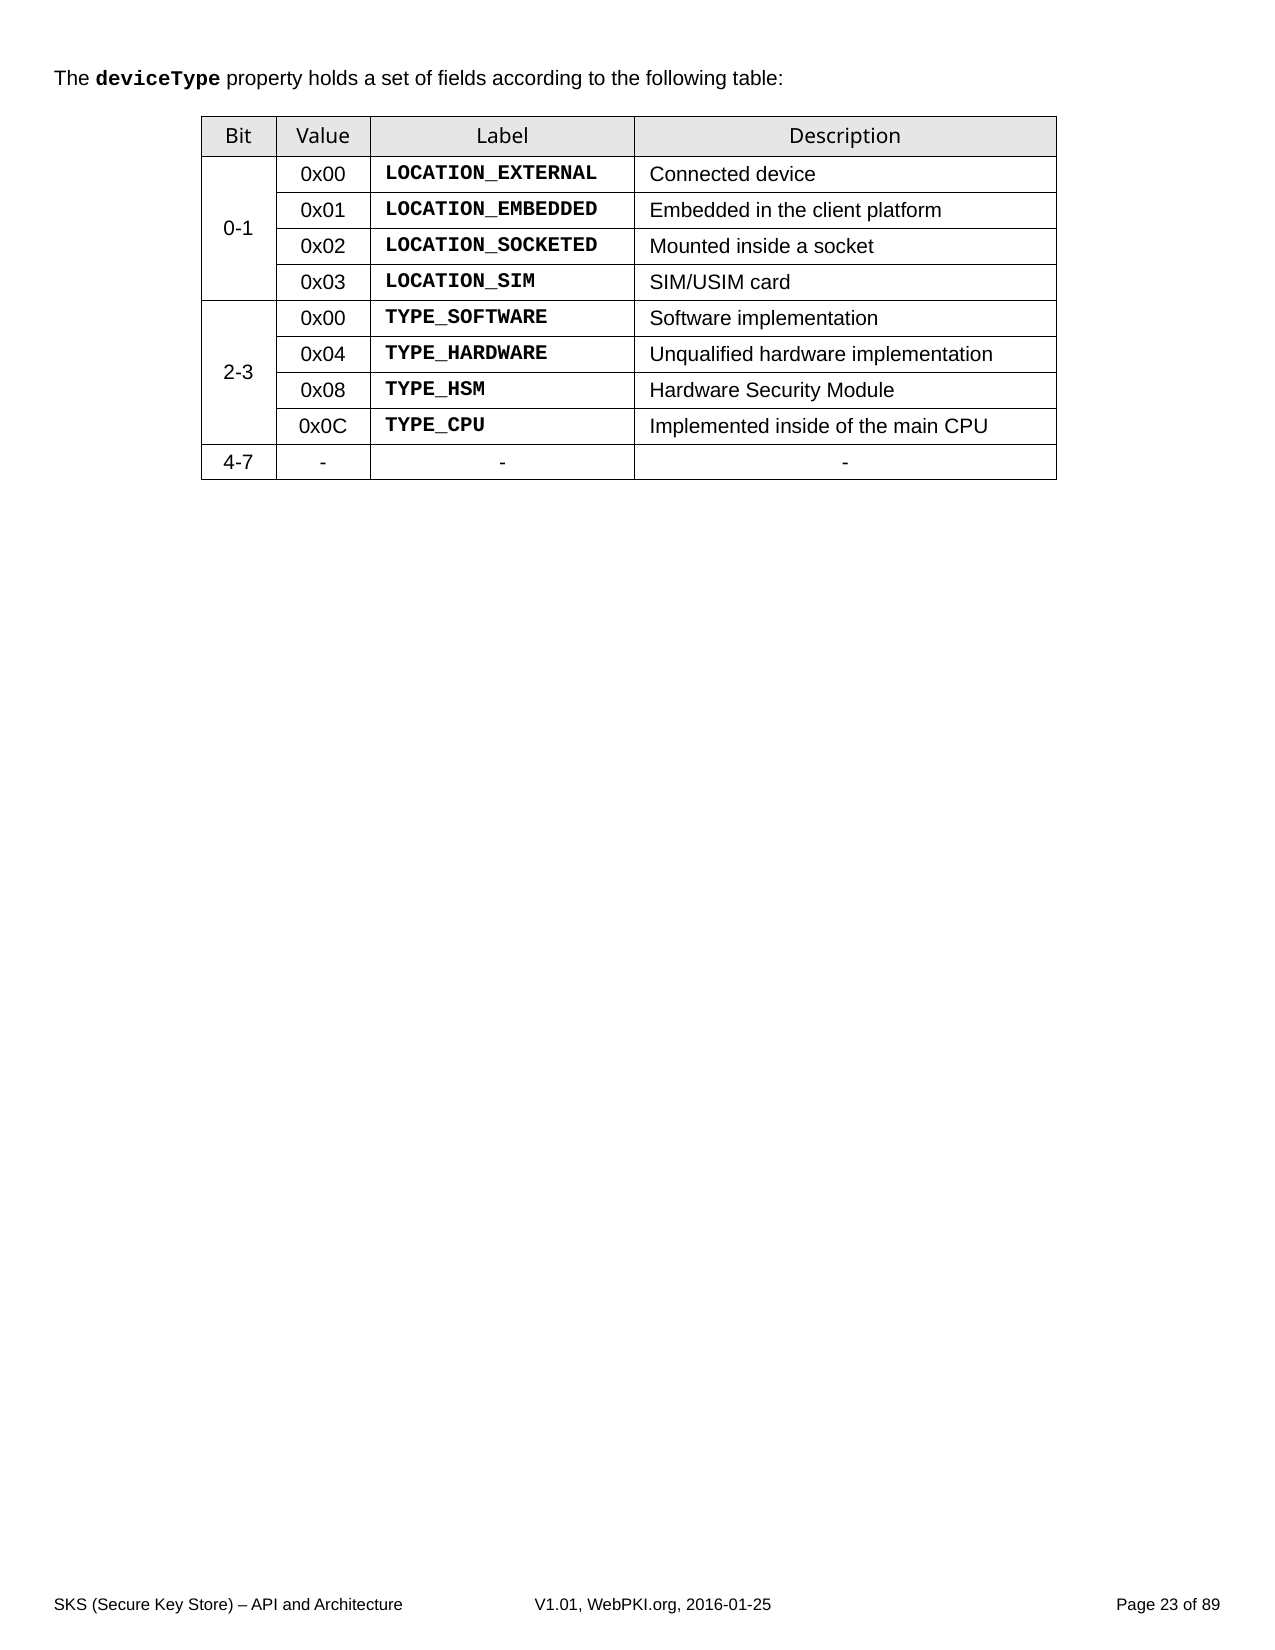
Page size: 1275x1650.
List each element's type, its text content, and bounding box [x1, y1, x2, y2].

table_cell LOCATION_SIM [371, 265, 634, 300]
table_cell - [277, 445, 370, 479]
table_header Label [371, 117, 634, 156]
table_cell - [635, 445, 1056, 479]
table_cell Unqualified hardware implementation [635, 337, 1056, 372]
table_cell 4‑7 [202, 445, 276, 479]
table_cell Mounted inside a socket [635, 229, 1056, 264]
table_cell LOCATION_EXTERNAL [371, 157, 634, 192]
table_header Value [277, 117, 370, 156]
table_cell - [371, 445, 634, 479]
text The deviceType property holds a set of fields according to the following table: [54, 66, 1221, 116]
table_cell 0x00 [277, 301, 370, 336]
table_cell 0‑1 [202, 157, 276, 300]
table_header Description [635, 117, 1056, 156]
table_cell 0x01 [277, 193, 370, 228]
table_cell TYPE_SOFTWARE [371, 301, 634, 336]
table_cell 0x00 [277, 157, 370, 192]
table_cell 0x08 [277, 373, 370, 407]
table_cell 0x03 [277, 265, 370, 300]
table_cell TYPE_CPU [371, 409, 634, 443]
table_cell 0x04 [277, 337, 370, 372]
table_cell Embedded in the client platform [635, 193, 1056, 228]
table_cell 0x02 [277, 229, 370, 264]
table_cell LOCATION_SOCKETED [371, 229, 634, 264]
table_cell SIM/USIM card [635, 265, 1056, 300]
table_cell 0x0C [277, 409, 370, 443]
table_cell Hardware Security Module [635, 373, 1056, 407]
table_cell TYPE_HSM [371, 373, 634, 407]
table_cell Software implementation [635, 301, 1056, 336]
table_cell TYPE_HARDWARE [371, 337, 634, 372]
table_cell Implemented inside of the main CPU [635, 409, 1056, 443]
table_cell LOCATION_EMBEDDED [371, 193, 634, 228]
table_cell Connected device [635, 157, 1056, 192]
table_header Bit [202, 117, 276, 156]
table_cell 2‑3 [202, 301, 276, 443]
